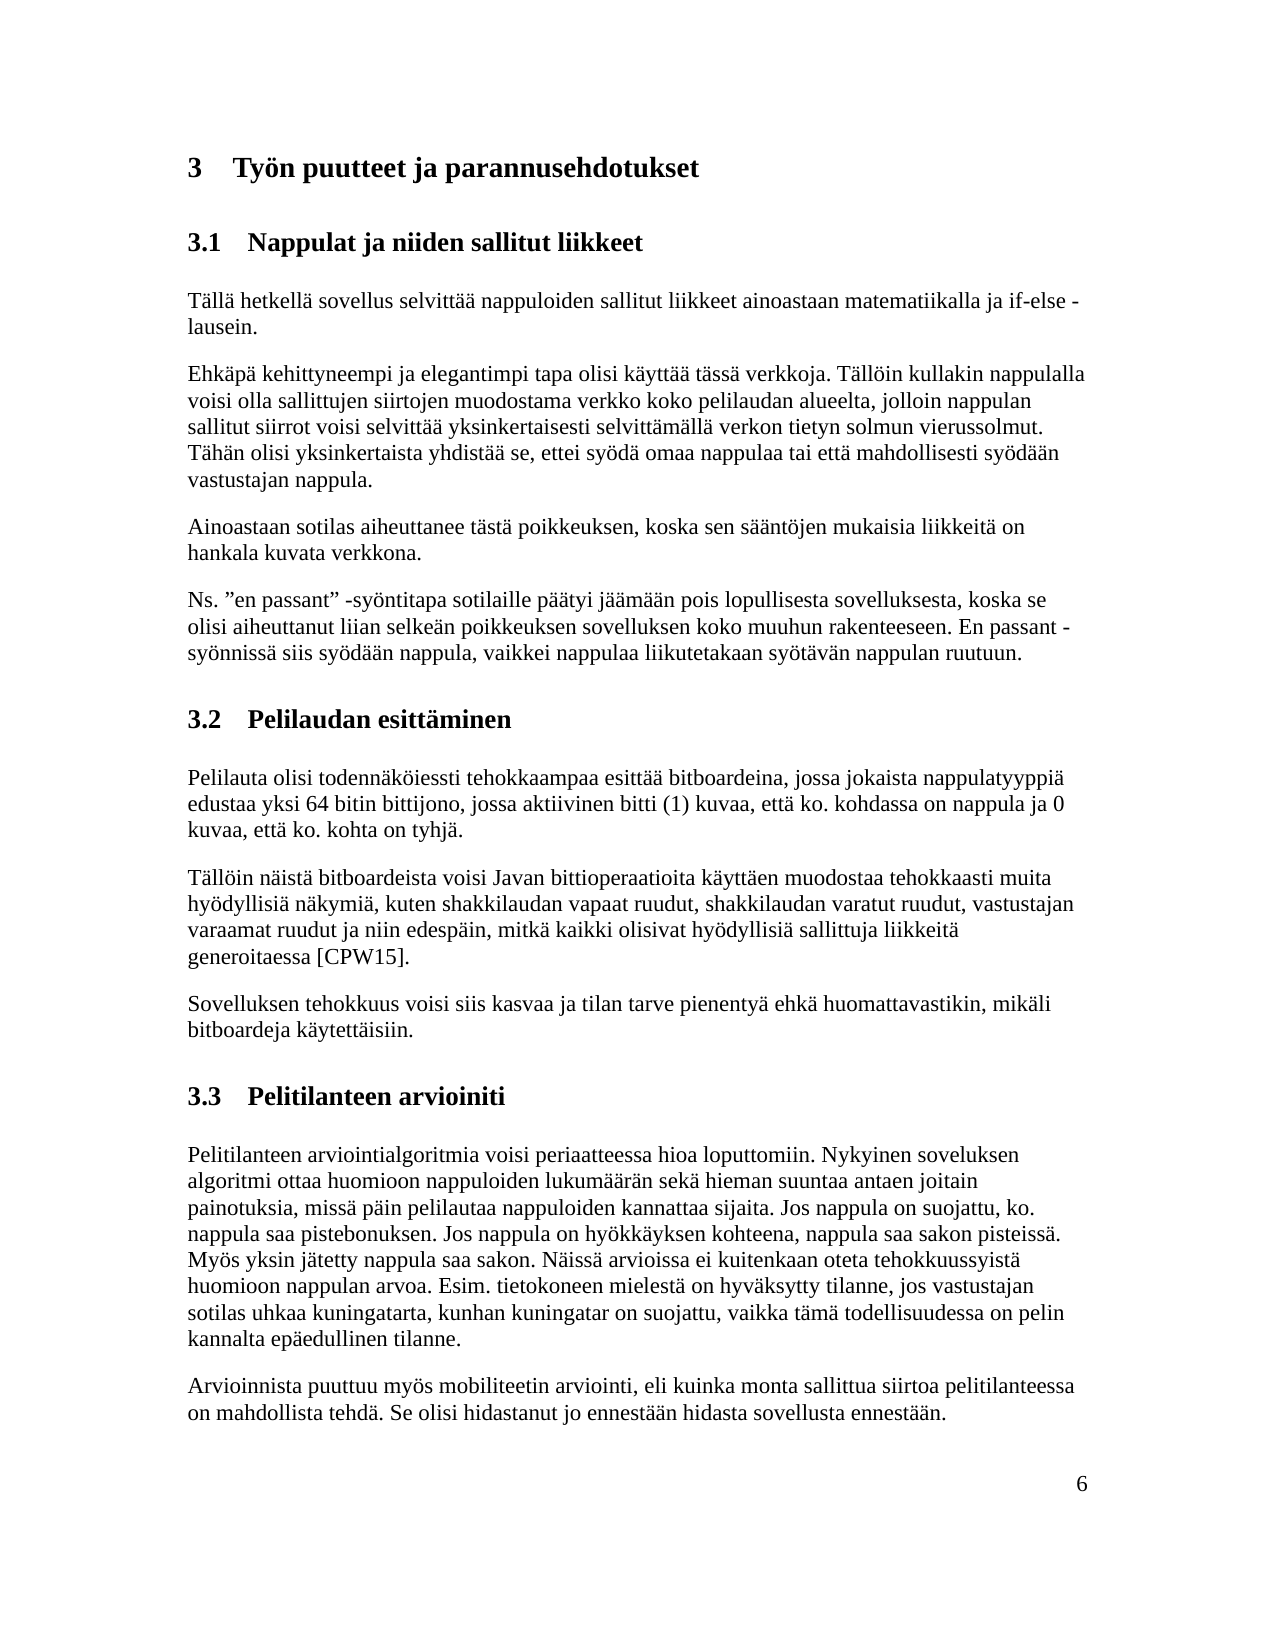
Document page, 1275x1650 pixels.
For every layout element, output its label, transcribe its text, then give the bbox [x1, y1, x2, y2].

text Ainoastaan sotilas aiheuttanee tästä poikkeuksen, koska sen sääntöjen mukaisia liikkeitä on hankala kuvata verkkona. [187, 513, 1087, 566]
text Ns. ”en passant” -syöntitapa sotilaille päätyi jäämään pois lopullisesta sovelluksesta, koska se olisi aiheuttanut liian selkeän poikkeuksen sovelluksen koko muuhun rakenteeseen. En passant -syönnissä siis syödään nappula, vaikkei nappulaa liikutetakaan syötävän nappulan ruutuun. [187, 586, 1087, 666]
subtitle Pelitilanteen arvioiniti [187, 1080, 1087, 1111]
text Tällä hetkellä sovellus selvittää nappuloiden sallitut liikkeet ainoastaan matematiikalla ja if-else -lausein. [187, 287, 1087, 339]
subtitle Työn puutteet ja parannusehdotukset [187, 150, 1087, 183]
text Pelilauta olisi todennäköiessti tehokkaampaa esittää bitboardeina, jossa jokaista nappulatyyppiä edustaa yksi 64 bitin bittijono, jossa aktiivinen bitti (1) kuvaa, että ko. kohdassa on nappula ja 0 kuvaa, että ko. kohta on tyhjä. [187, 764, 1087, 843]
subtitle Pelilaudan esittäminen [187, 703, 1087, 734]
text Ehkäpä kehittyneempi ja elegantimpi tapa olisi käyttää tässä verkkoja. Tällöin kullakin nappulalla voisi olla sallittujen siirtojen muodostama verkko koko pelilaudan alueelta, jolloin nappulan sallitut siirrot voisi selvittää yksinkertaisesti selvittämällä verkon tietyn solmun vierussolmut. Tähän olisi yksinkertaista yhdistää se, ettei syödä omaa nappulaa tai että mahdollisesti syödään vastustajan nappula. [187, 360, 1087, 492]
text Pelitilanteen arviointialgoritmia voisi periaatteessa hioa loputtomiin. Nykyinen soveluksen algoritmi ottaa huomioon nappuloiden lukumäärän sekä hieman suuntaa antaen joitain painotuksia, missä päin pelilautaa nappuloiden kannattaa sijaita. Jos nappula on suojattu, ko. nappula saa pistebonuksen. Jos nappula on hyökkäyksen kohteena, nappula saa sakon pisteissä. Myös yksin jätetty nappula saa sakon. Näissä arvioissa ei kuitenkaan oteta tehokkuussyistä huomioon nappulan arvoa. Esim. tietokoneen mielestä on hyväksytty tilanne, jos vastustajan sotilas uhkaa kuningatarta, kunhan kuningatar on suojattu, vaikka tämä todellisuudessa on pelin kannalta epäedullinen tilanne. [187, 1141, 1087, 1352]
text Arvioinnista puuttuu myös mobiliteetin arviointi, eli kuinka monta sallittua siirtoa pelitilanteessa on mahdollista tehdä. Se olisi hidastanut jo ennestään hidasta sovellusta ennestään. [187, 1372, 1087, 1425]
text Tällöin näistä bitboardeista voisi Javan bittioperaatioita käyttäen muodostaa tehokkaasti muita hyödyllisiä näkymiä, kuten shakkilaudan vapaat ruudut, shakkilaudan varatut ruudut, vastustajan varaamat ruudut ja niin edespäin, mitkä kaikki olisivat hyödyllisiä sallittuja liikkeitä generoitaessa [CPW15]. [187, 864, 1087, 969]
subtitle Nappulat ja niiden sallitut liikkeet [187, 226, 1087, 257]
text Sovelluksen tehokkuus voisi siis kasvaa ja tilan tarve pienentyä ehkä huomattavastikin, mikäli bitboardeja käytettäisiin. [187, 990, 1087, 1043]
